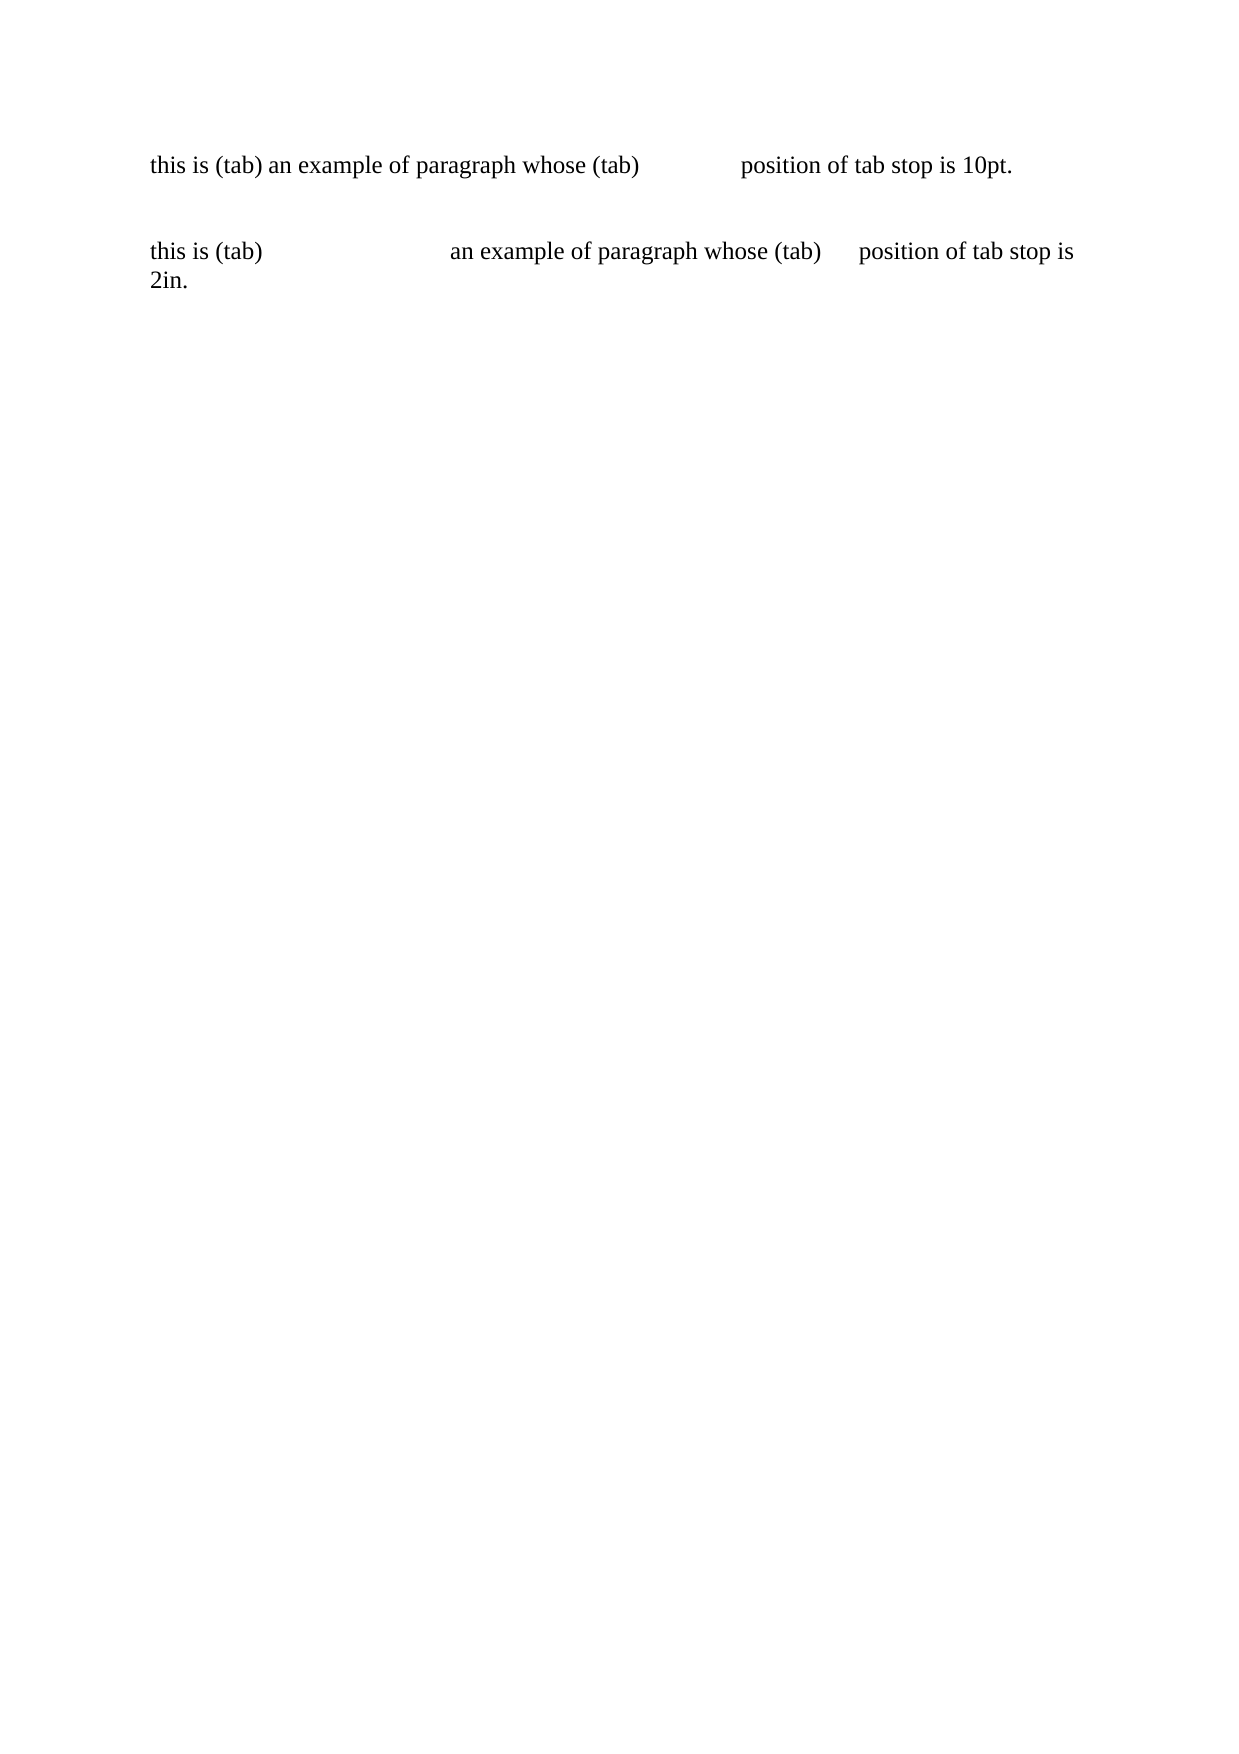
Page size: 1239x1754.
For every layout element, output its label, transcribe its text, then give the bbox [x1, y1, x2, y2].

text this is (tab) an example of paragraph whose (tab) position of tab stop is 2in. [150, 236, 1089, 294]
text this is (tab) an example of paragraph whose (tab) position of tab stop is 10pt. [150, 150, 1089, 179]
